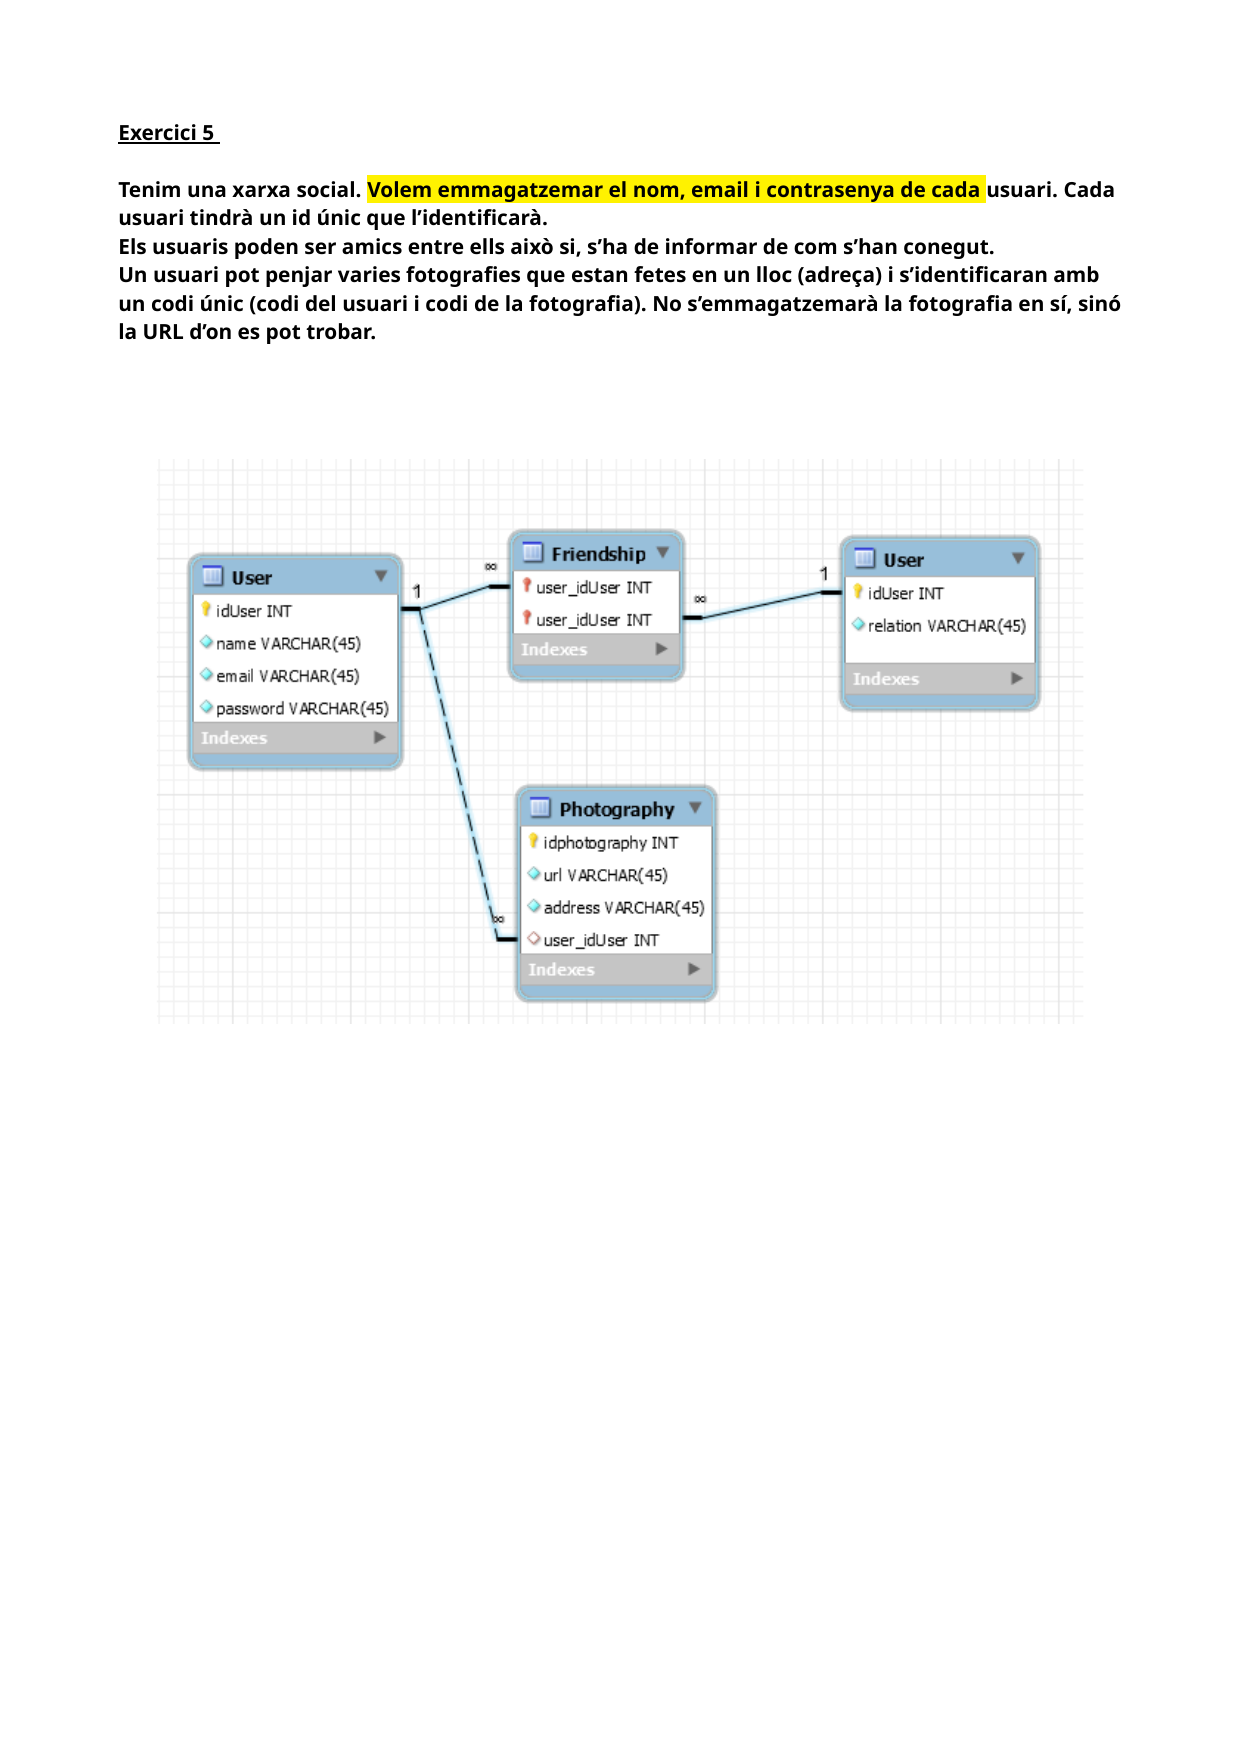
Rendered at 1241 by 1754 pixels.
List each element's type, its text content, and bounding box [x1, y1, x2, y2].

text Un usuari pot penjar varies fotografies que estan fetes en un lloc (adreça) i s’identificaran amb un codi únic (codi del usuari i codi de la fotografia). No s’emmagatzemarà la fotografia en sí, sinó la URL d’on es pot trobar. [118, 260, 1122, 346]
text Exercici 5 [118, 118, 1122, 147]
text Els usuaris poden ser amics entre ells això si, s’ha de informar de com s’han conegut. [118, 232, 1122, 260]
text Tenim una xarxa social. Volem emmagatzemar el nom, email i contrasenya de cada usuari. Cada usuari tindrà un id únic que l’identificarà. [118, 175, 1122, 232]
picture [156, 459, 1084, 1024]
